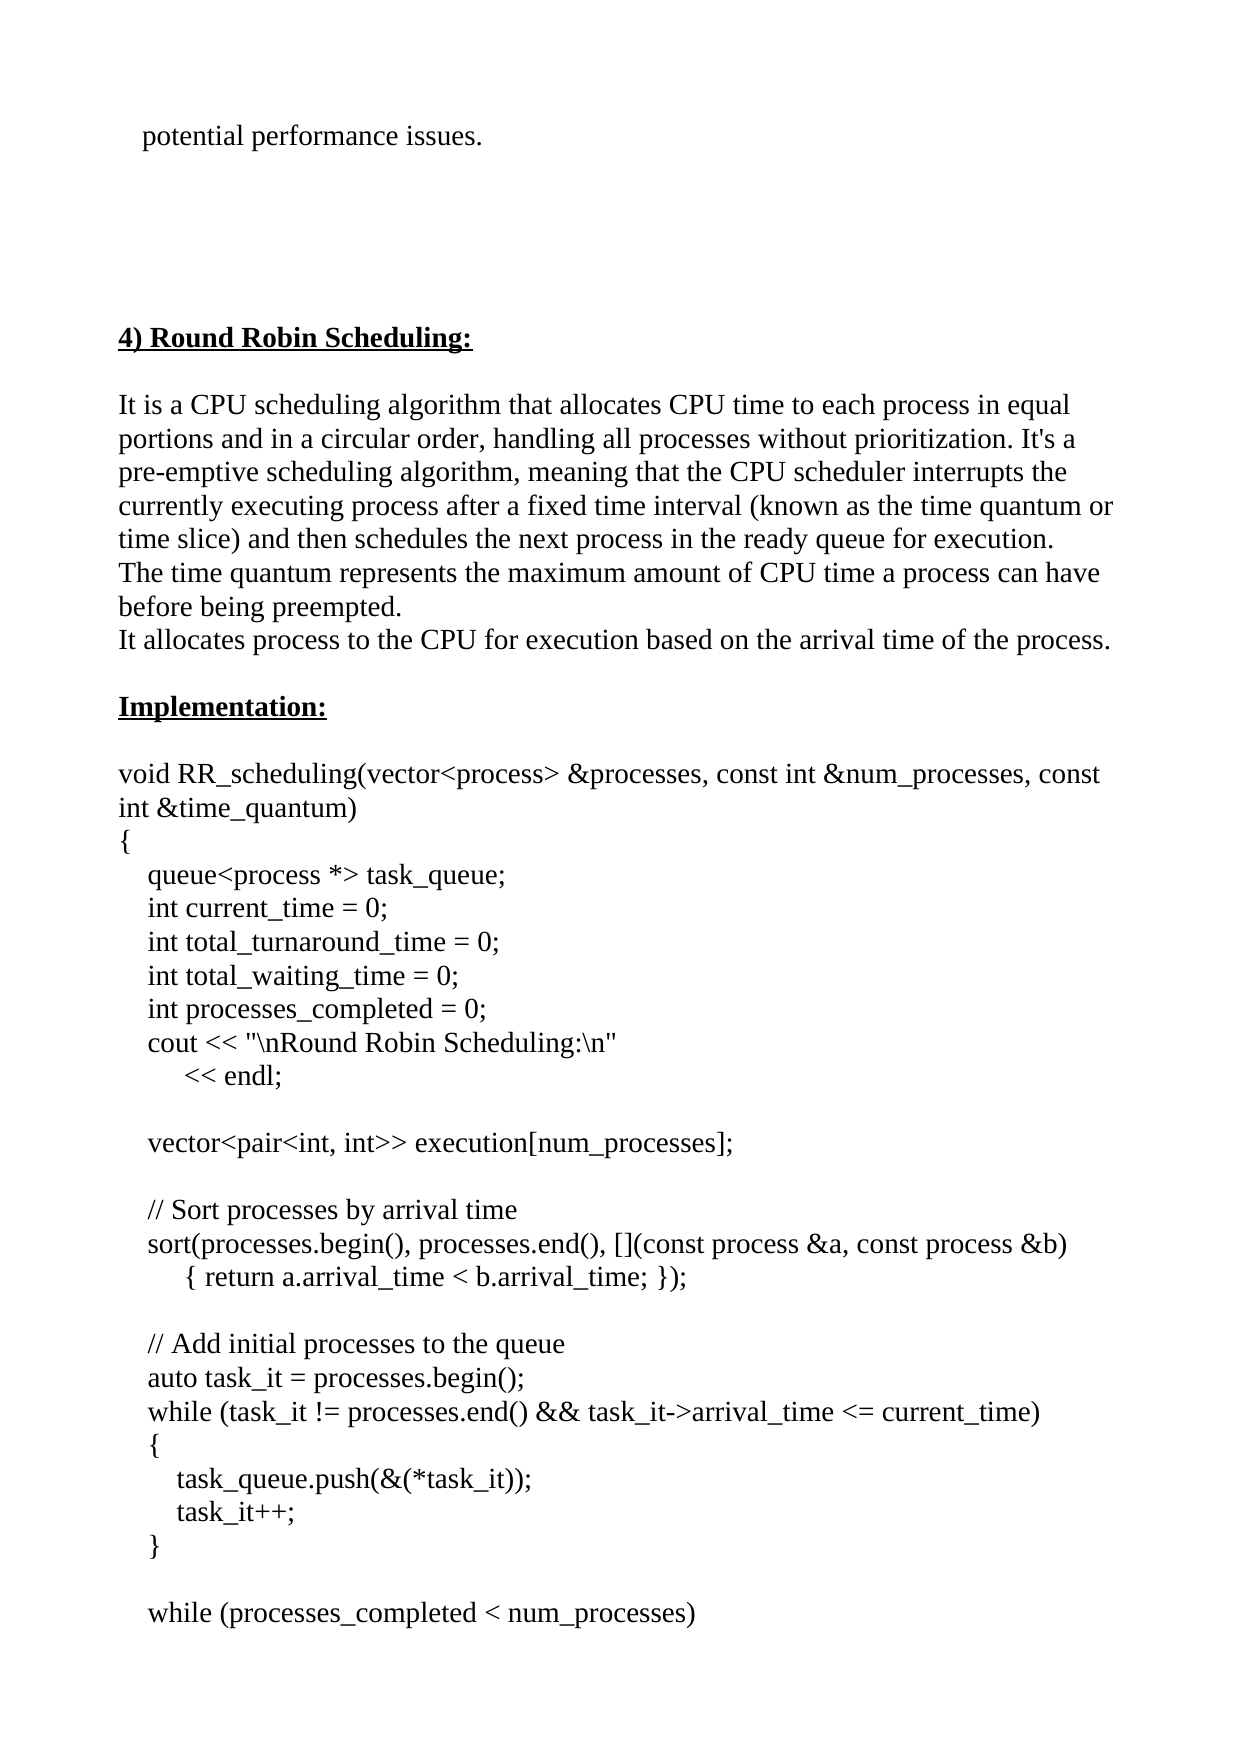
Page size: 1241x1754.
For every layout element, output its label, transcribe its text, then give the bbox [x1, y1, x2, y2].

text vector<pair<int, int>> execution[num_processes]; [118, 1125, 1122, 1159]
text task_queue.push(&(*task_it)); [118, 1461, 1122, 1494]
text { [118, 823, 1122, 857]
text while (processes_completed < num_processes) [118, 1595, 1122, 1628]
text { [118, 1427, 1122, 1461]
text int total_turnaround_time = 0; [118, 924, 1122, 958]
text int total_waiting_time = 0; [118, 958, 1122, 991]
text << endl; [118, 1058, 1122, 1092]
text sort(processes.begin(), processes.end(), [](const process &a, const process &b) [118, 1226, 1122, 1259]
list potential performance issues. [118, 118, 1122, 152]
text It is a CPU scheduling algorithm that allocates CPU time to each process in equal portions and in a circular order, handling all processes without prioritization. It's a pre-emptive scheduling algorithm, meaning that the CPU scheduler interrupts the currently executing process after a fixed time interval (known as the time quantum or time slice) and then schedules the next process in the ready queue for execution. [118, 387, 1122, 555]
text The time quantum represents the maximum amount of CPU time a process can have before being preempted. [118, 555, 1122, 622]
text } [118, 1528, 1122, 1561]
text { return a.arrival_time < b.arrival_time; }); [118, 1259, 1122, 1293]
text Implementation: [118, 689, 1122, 723]
text It allocates process to the CPU for execution based on the arrival time of the process. [118, 622, 1122, 656]
text auto task_it = processes.begin(); [118, 1360, 1122, 1394]
text int current_time = 0; [118, 891, 1122, 924]
text cout << "\nRound Robin Scheduling:\n" [118, 1025, 1122, 1058]
text // Sort processes by arrival time [118, 1192, 1122, 1226]
text void RR_scheduling(vector<process> &processes, const int &num_processes, const int &time_quantum) [118, 756, 1122, 823]
text int processes_completed = 0; [118, 991, 1122, 1025]
text queue<process *> task_queue; [118, 857, 1122, 891]
text task_it++; [118, 1494, 1122, 1528]
text 4) Round Robin Scheduling: [118, 320, 1122, 354]
text // Add initial processes to the queue [118, 1327, 1122, 1360]
text while (task_it != processes.end() && task_it->arrival_time <= current_time) [118, 1394, 1122, 1427]
